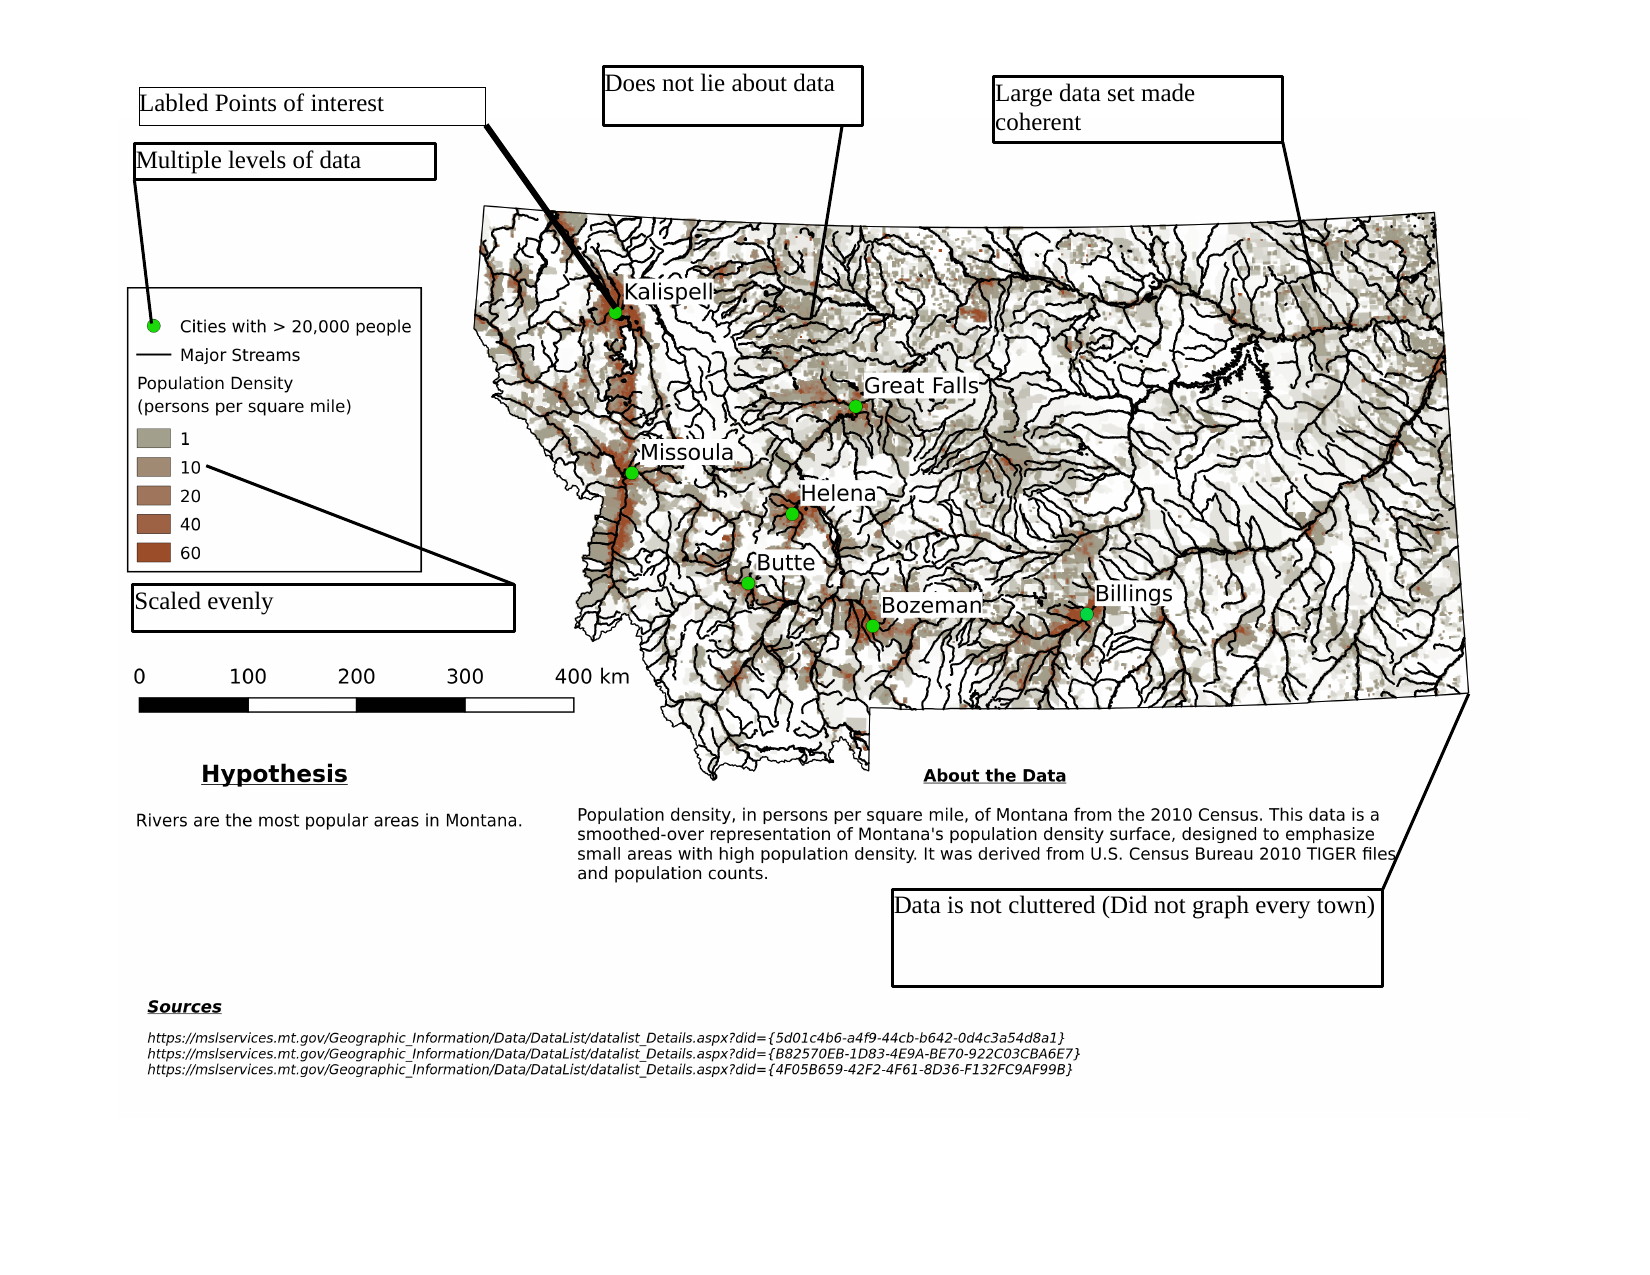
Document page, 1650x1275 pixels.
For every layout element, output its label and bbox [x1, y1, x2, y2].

picture [995, 118, 1281, 141]
picture [118, 118, 1532, 1118]
picture [605, 118, 861, 124]
